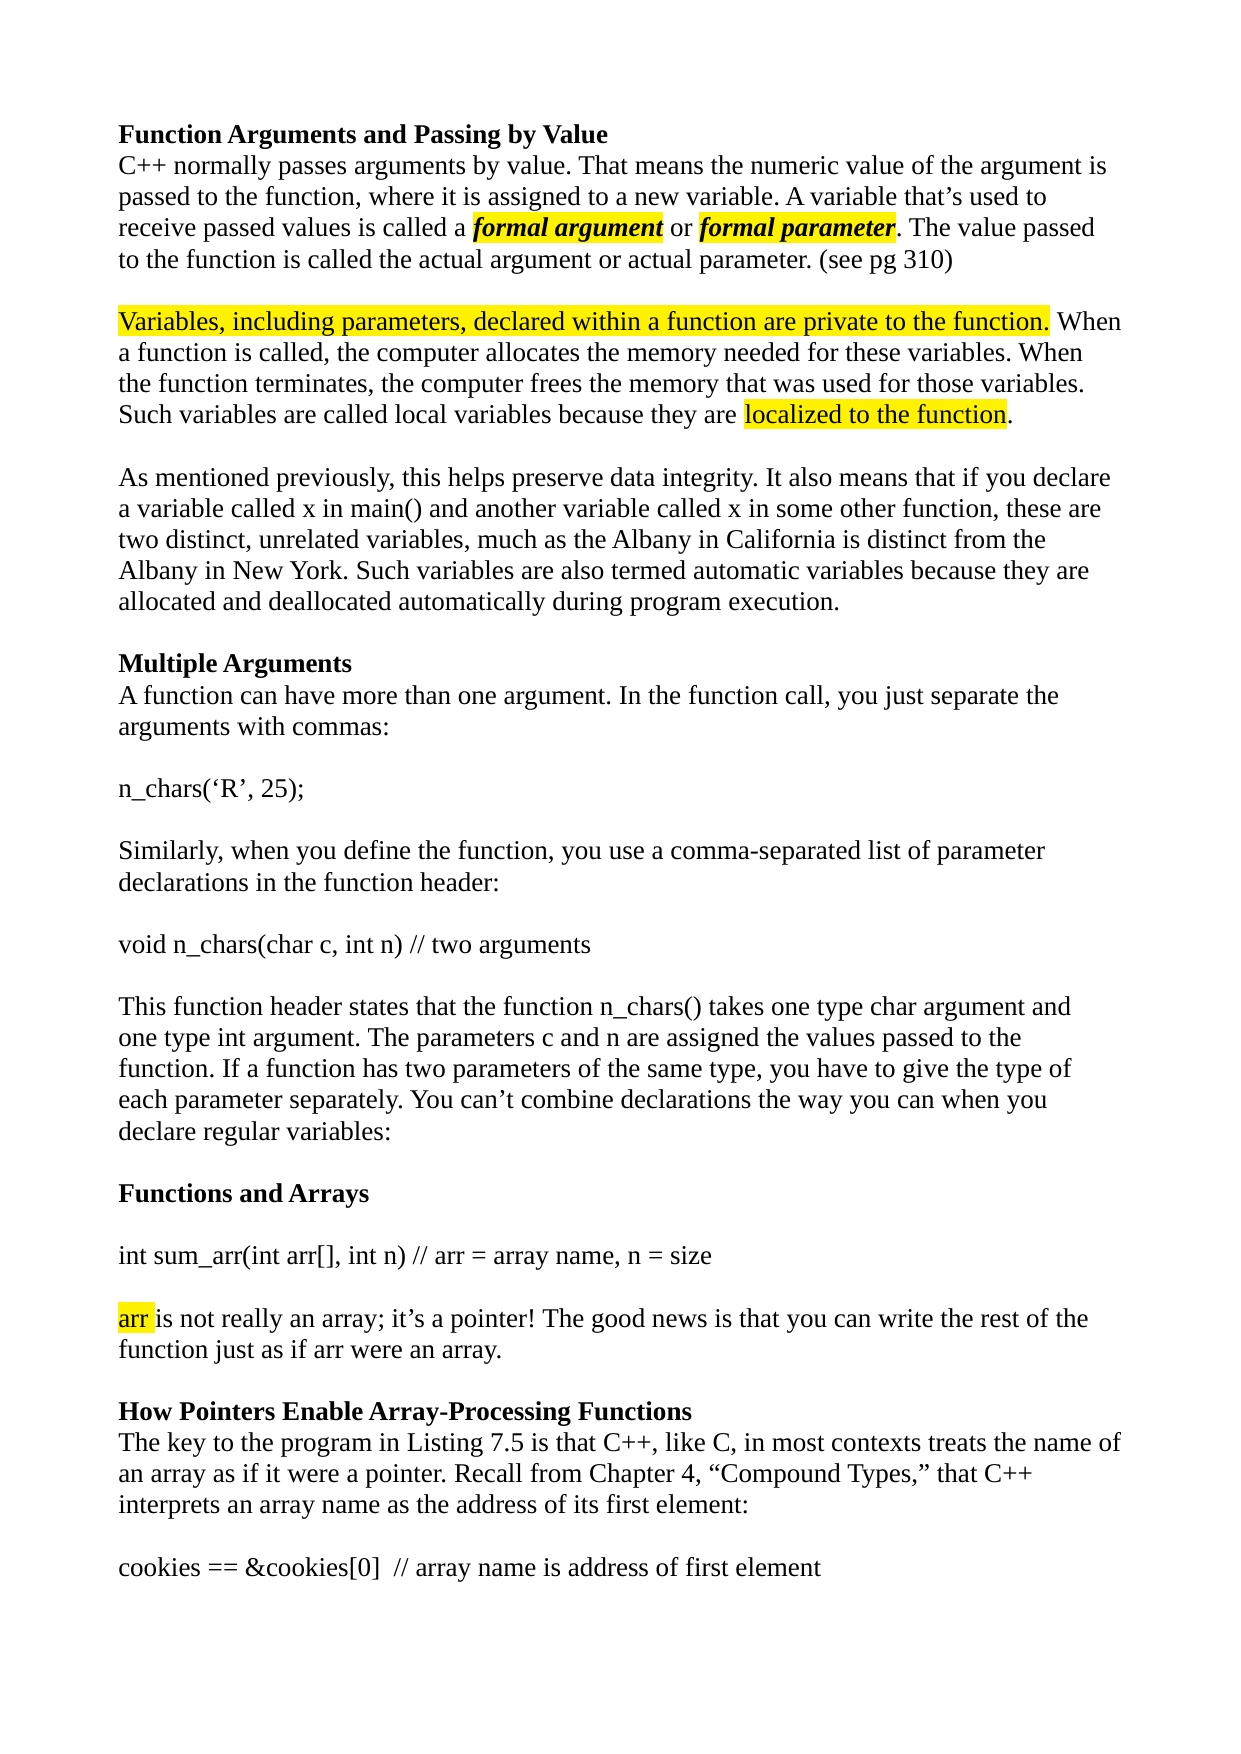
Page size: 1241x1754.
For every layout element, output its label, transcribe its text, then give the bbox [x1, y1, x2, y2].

text C++ normally passes arguments by value. That means the numeric value of the argument is passed to the function, where it is assigned to a new variable. A variable that’s used to receive passed values is called a formal argument or formal parameter. The value passed to the function is called the actual argument or actual parameter. (see pg 310) [118, 149, 1122, 274]
text As mentioned previously, this helps preserve data integrity. It also means that if you declare a variable called x in main() and another variable called x in some other function, these are two distinct, unrelated variables, much as the Albany in California is distinct from the Albany in New York. Such variables are also termed automatic variables because they are allocated and deallocated automatically during program execution. [118, 461, 1122, 616]
text Functions and Arrays [118, 1177, 1122, 1208]
text Similarly, when you define the function, you use a comma-separated list of parameter declarations in the function header: [118, 834, 1122, 897]
text A function can have more than one argument. In the function call, you just separate the arguments with commas: [118, 679, 1122, 741]
text n_chars(‘R’, 25); [118, 772, 1122, 803]
text cookies == &cookies[0] // array name is address of first element [118, 1551, 1122, 1582]
text This function header states that the function n_chars() takes one type char argument and [118, 990, 1122, 1021]
text int sum_arr(int arr[], int n) // arr = array name, n = size [118, 1239, 1122, 1271]
text Variables, including parameters, declared within a function are private to the function. When a function is called, the computer allocates the memory needed for these variables. When the function terminates, the computer frees the memory that was used for those variables. Such variables are called local variables because they are localized to the function. [118, 305, 1122, 429]
text an array as if it were a pointer. Recall from Chapter 4, “Compound Types,” that C++ interprets an array name as the address of its first element: [118, 1457, 1122, 1520]
text Function Arguments and Passing by Value [118, 118, 1122, 149]
text one type int argument. The parameters c and n are assigned the values passed to the function. If a function has two parameters of the same type, you have to give the type of each parameter separately. You can’t combine declarations the way you can when you declare regular variables: [118, 1021, 1122, 1146]
text How Pointers Enable Array-Processing Functions [118, 1395, 1122, 1426]
text The key to the program in Listing 7.5 is that C++, like C, in most contexts treats the name of [118, 1426, 1122, 1457]
text Multiple Arguments [118, 648, 1122, 679]
text arr is not really an array; it’s a pointer! The good news is that you can write the rest of the function just as if arr were an array. [118, 1302, 1122, 1364]
text void n_chars(char c, int n) // two arguments [118, 928, 1122, 959]
